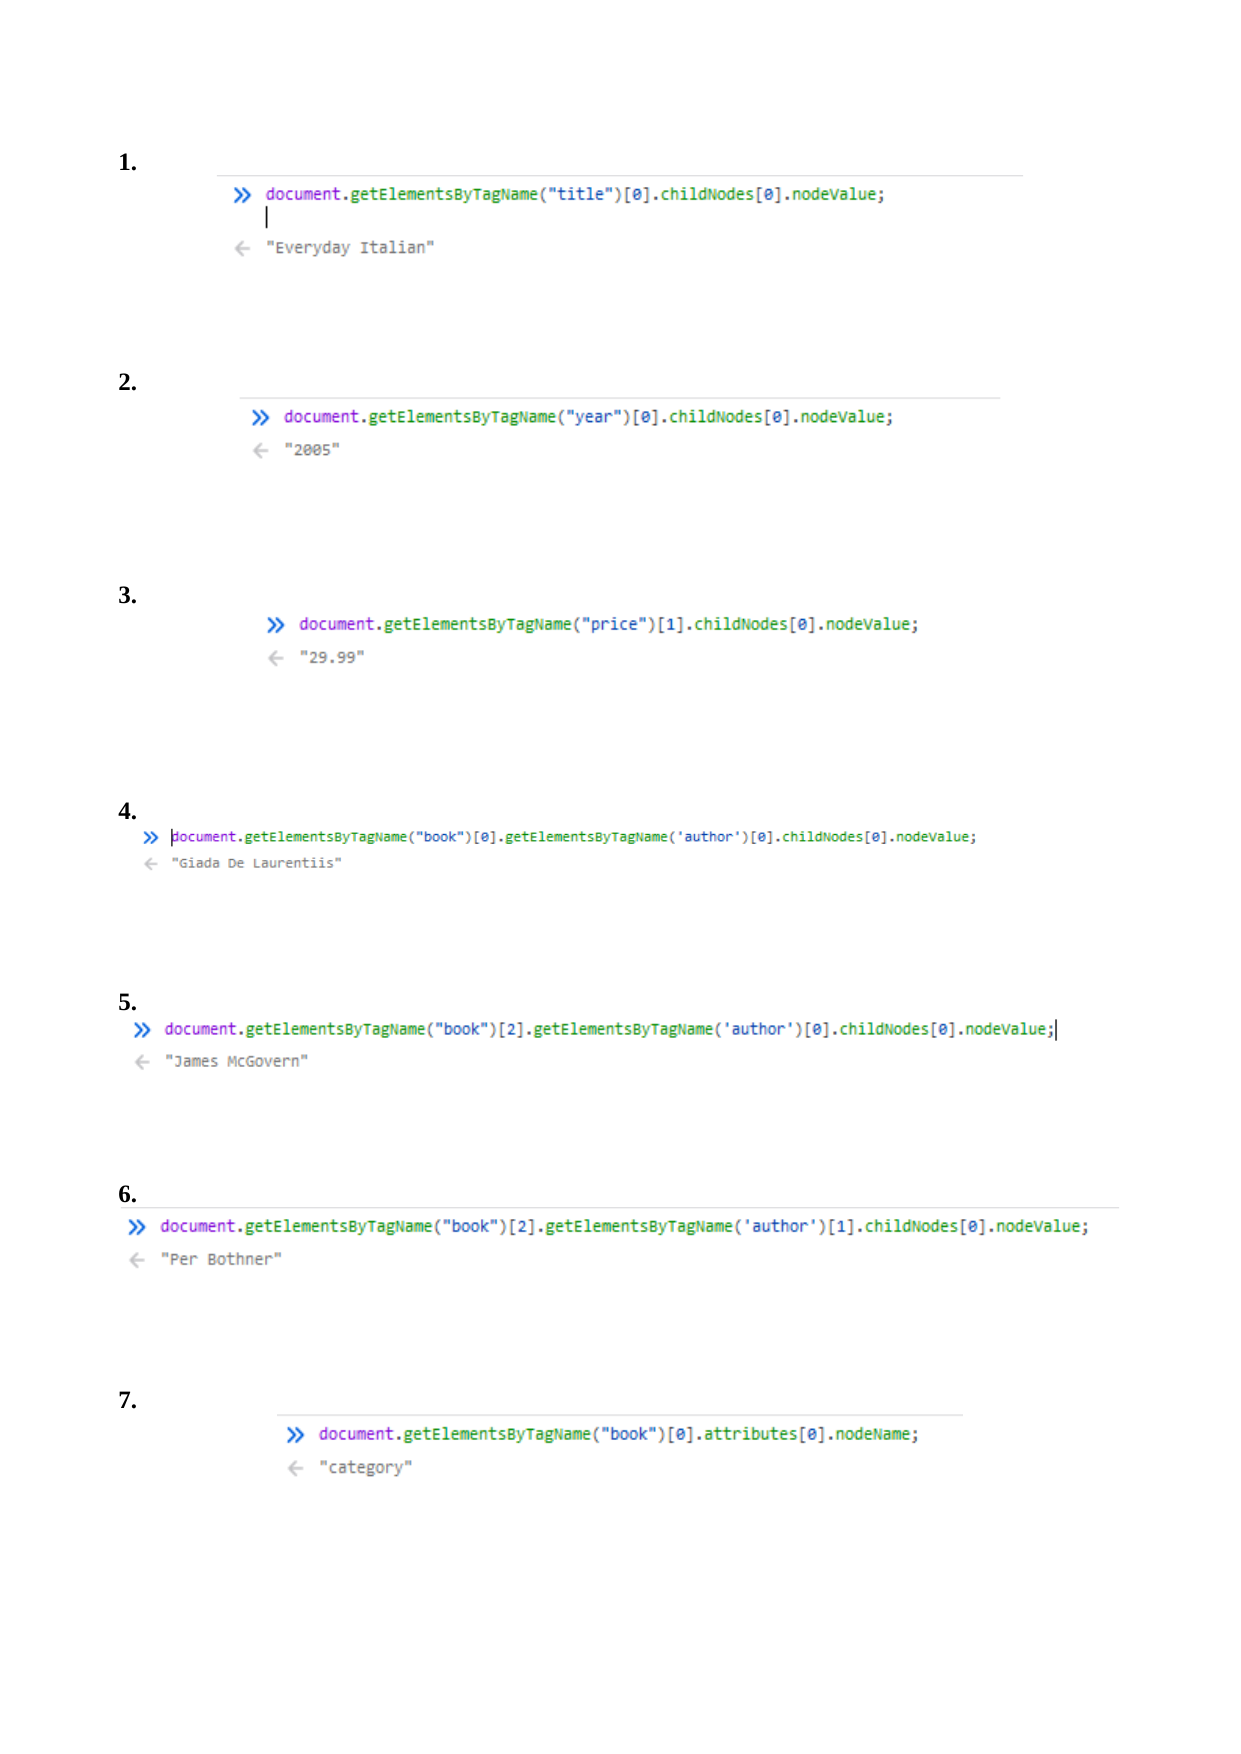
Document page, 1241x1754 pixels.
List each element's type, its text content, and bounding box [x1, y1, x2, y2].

picture [123, 1015, 1117, 1122]
picture [120, 1207, 1120, 1328]
text 4. [118, 796, 1122, 825]
picture [277, 1414, 963, 1529]
text 6. [118, 1179, 1122, 1207]
picture [216, 175, 1024, 310]
text 3. [118, 580, 1122, 609]
text 5. [118, 987, 1122, 1015]
text 2. [118, 367, 1122, 396]
text 1. [118, 147, 1122, 176]
picture [262, 609, 978, 739]
picture [239, 396, 1001, 523]
picture [132, 825, 1108, 929]
text 7. [118, 1385, 1122, 1414]
